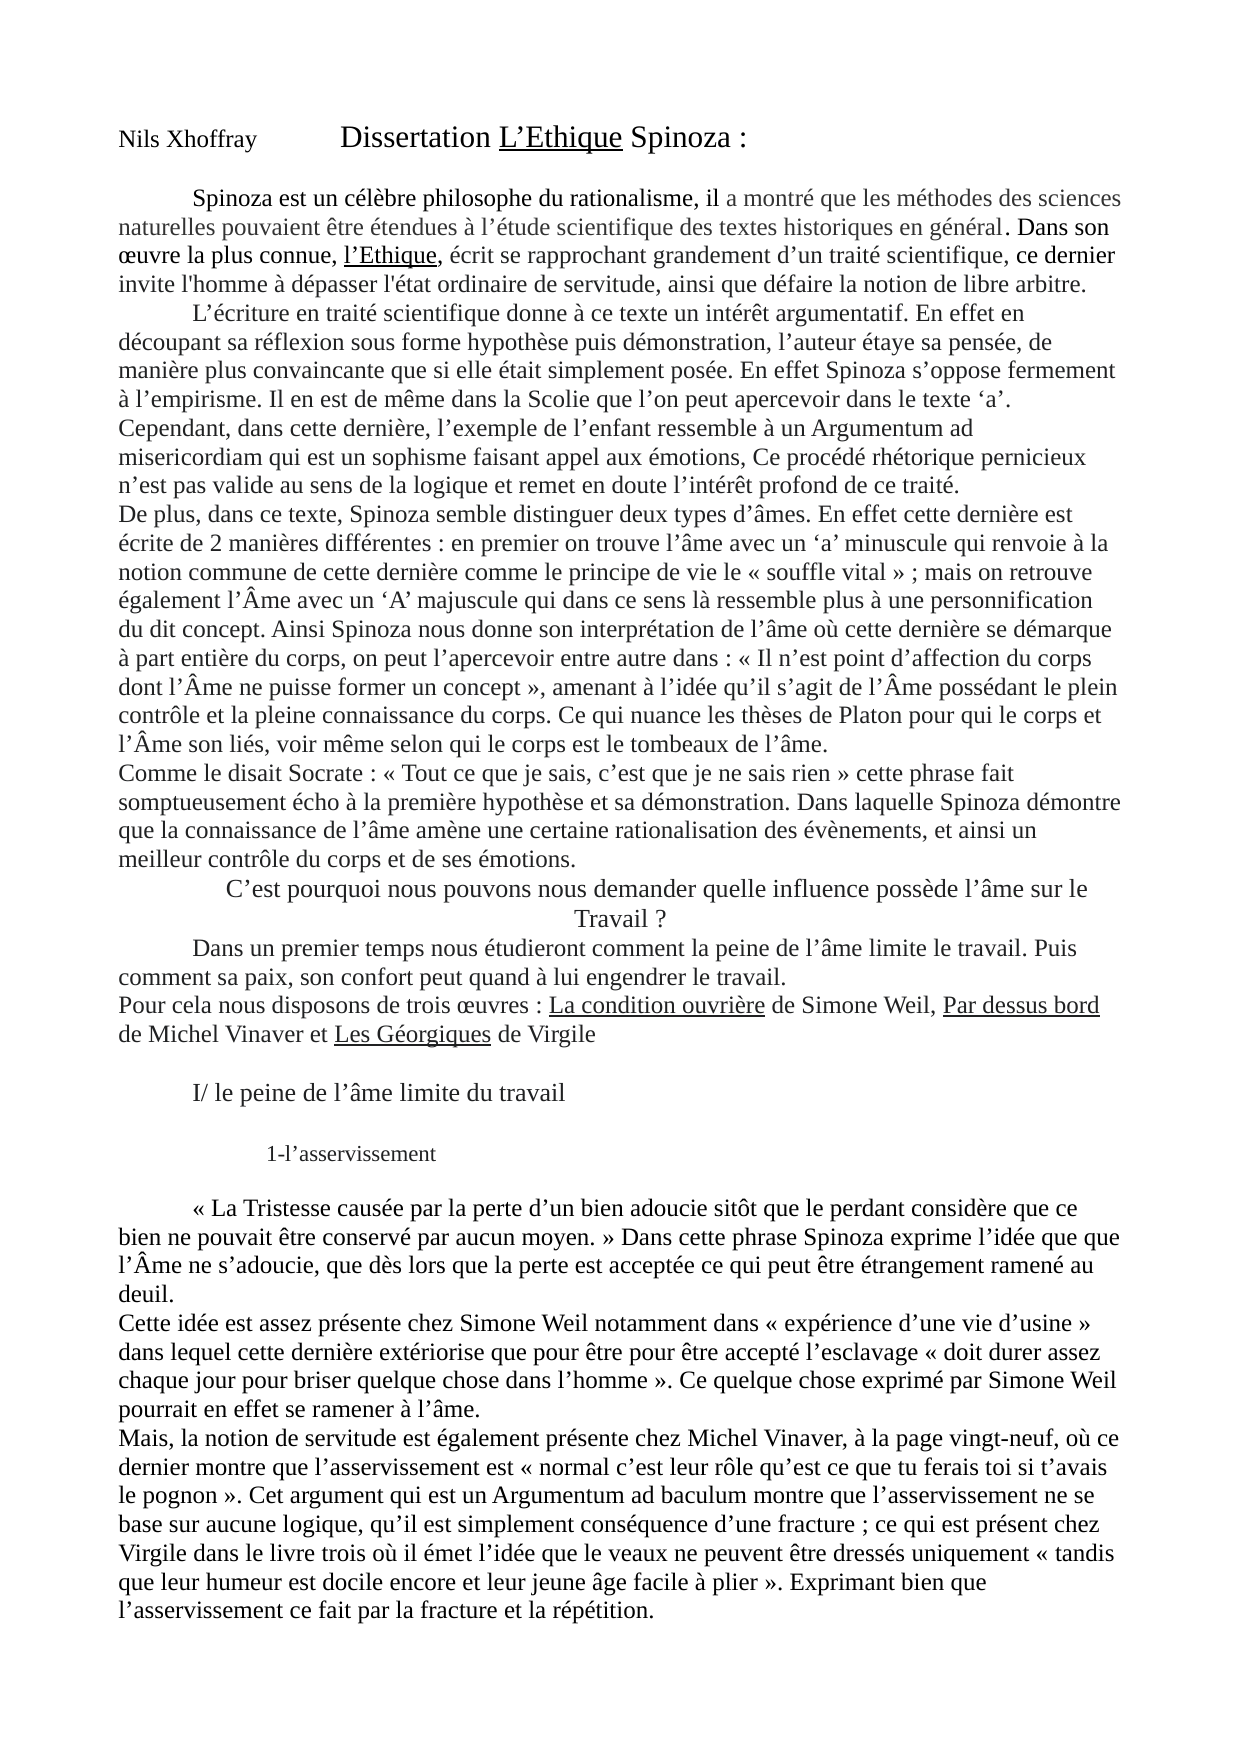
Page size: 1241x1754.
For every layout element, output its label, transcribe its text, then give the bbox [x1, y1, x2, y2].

text L’écriture en traité scientifique donne à ce texte un intérêt argumentatif. En effet en découpant sa réflexion sous forme hypothèse puis démonstration, l’auteur étaye sa pensée, de manière plus convaincante que si elle était simplement posée. En effet Spinoza s’oppose fermement à l’empirisme. Il en est de même dans la Scolie que l’on peut apercevoir dans le texte ‘a’. [118, 298, 1122, 413]
text C’est pourquoi nous pouvons nous demander quelle influence possède l’âme sur le Travail ? [118, 873, 1122, 933]
text Mais, la notion de servitude est également présente chez Michel Vinaver, à la page vingt-neuf, où ce dernier montre que l’asservissement est « normal c’est leur rôle qu’est ce que tu ferais toi si t’avais le pognon ». Cet argument qui est un Argumentum ad baculum montre que l’asservissement ne se base sur aucune logique, qu’il est simplement conséquence d’une fracture ; ce qui est présent chez Virgile dans le livre trois où il émet l’idée que le veaux ne peuvent être dressés uniquement « tandis que leur humeur est docile encore et leur jeune âge facile à plier ». Exprimant bien que l’asservissement ce fait par la fracture et la répétition. [118, 1423, 1122, 1624]
text Pour cela nous disposons de trois œuvres : La condition ouvrière de Simone Weil, Par dessus bord de Michel Vinaver et Les Géorgiques de Virgile [118, 990, 1122, 1048]
text De plus, dans ce texte, Spinoza semble distinguer deux types d’âmes. En effet cette dernière est écrite de 2 manières différentes : en premier on trouve l’âme avec un ‘a’ minuscule qui renvoie à la notion commune de cette dernière comme le principe de vie le « souffle vital » ; mais on retrouve également l’Âme avec un ‘A’ majuscule qui dans ce sens là ressemble plus à une personnification du dit concept. Ainsi Spinoza nous donne son interprétation de l’âme où cette dernière se démarque à part entière du corps, on peut l’apercevoir entre autre dans : « Il n’est point d’affection du corps dont l’Âme ne puisse former un concept », amenant à l’idée qu’il s’agit de l’Âme possédant le plein contrôle et la pleine connaissance du corps. Ce qui nuance les thèses de Platon pour qui le corps et l’Âme son liés, voir même selon qui le corps est le tombeaux de l’âme. [118, 499, 1122, 758]
text Spinoza est un célèbre philosophe du rationalisme, il a montré que les méthodes des sciences naturelles pouvaient être étendues à l’étude scientifique des textes historiques en général . Dans son œuvre la plus connue, l’Ethique, écrit se rapprochant grandement d’un traité scientifique, ce dernier invite l'homme à dépasser l'état ordinaire de servitude, ainsi que défaire la notion de libre arbitre. [118, 183, 1122, 298]
text Cette idée est assez présente chez Simone Weil notamment dans « expérience d’une vie d’usine » dans lequel cette dernière extériorise que pour être pour être accepté l’esclavage « doit durer assez chaque jour pour briser quelque chose dans l’homme ». Ce quelque chose exprimé par Simone Weil pourrait en effet se ramener à l’âme. [118, 1308, 1122, 1423]
text « La Tristesse causée par la perte d’un bien adoucie sitôt que le perdant considère que ce bien ne pouvait être conservé par aucun moyen. » Dans cette phrase Spinoza exprime l’idée que que l’Âme ne s’adoucie, que dès lors que la perte est acceptée ce qui peut être étrangement ramené au deuil. [118, 1193, 1122, 1308]
text Cependant, dans cette dernière, l’exemple de l’enfant ressemble à un Argumentum ad misericordiam qui est un sophisme faisant appel aux émotions, Ce procédé rhétorique pernicieux n’est pas valide au sens de la logique et remet en doute l’intérêt profond de ce traité. [118, 413, 1122, 499]
text Nils Xhoffray Dissertation L’Ethique Spinoza : [118, 118, 1122, 154]
text I/ le peine de l’âme limite du travail [118, 1077, 1122, 1107]
text Comme le disait Socrate : « Tout ce que je sais, c’est que je ne sais rien » cette phrase fait somptueusement écho à la première hypothèse et sa démonstration. Dans laquelle Spinoza démontre que la connaissance de l’âme amène une certaine rationalisation des évènements, et ainsi un meilleur contrôle du corps et de ses émotions. [118, 758, 1122, 873]
text 1-l’asservissement [118, 1137, 1122, 1167]
text Dans un premier temps nous étudieront comment la peine de l’âme limite le travail. Puis comment sa paix, son confort peut quand à lui engendrer le travail. [118, 933, 1122, 990]
